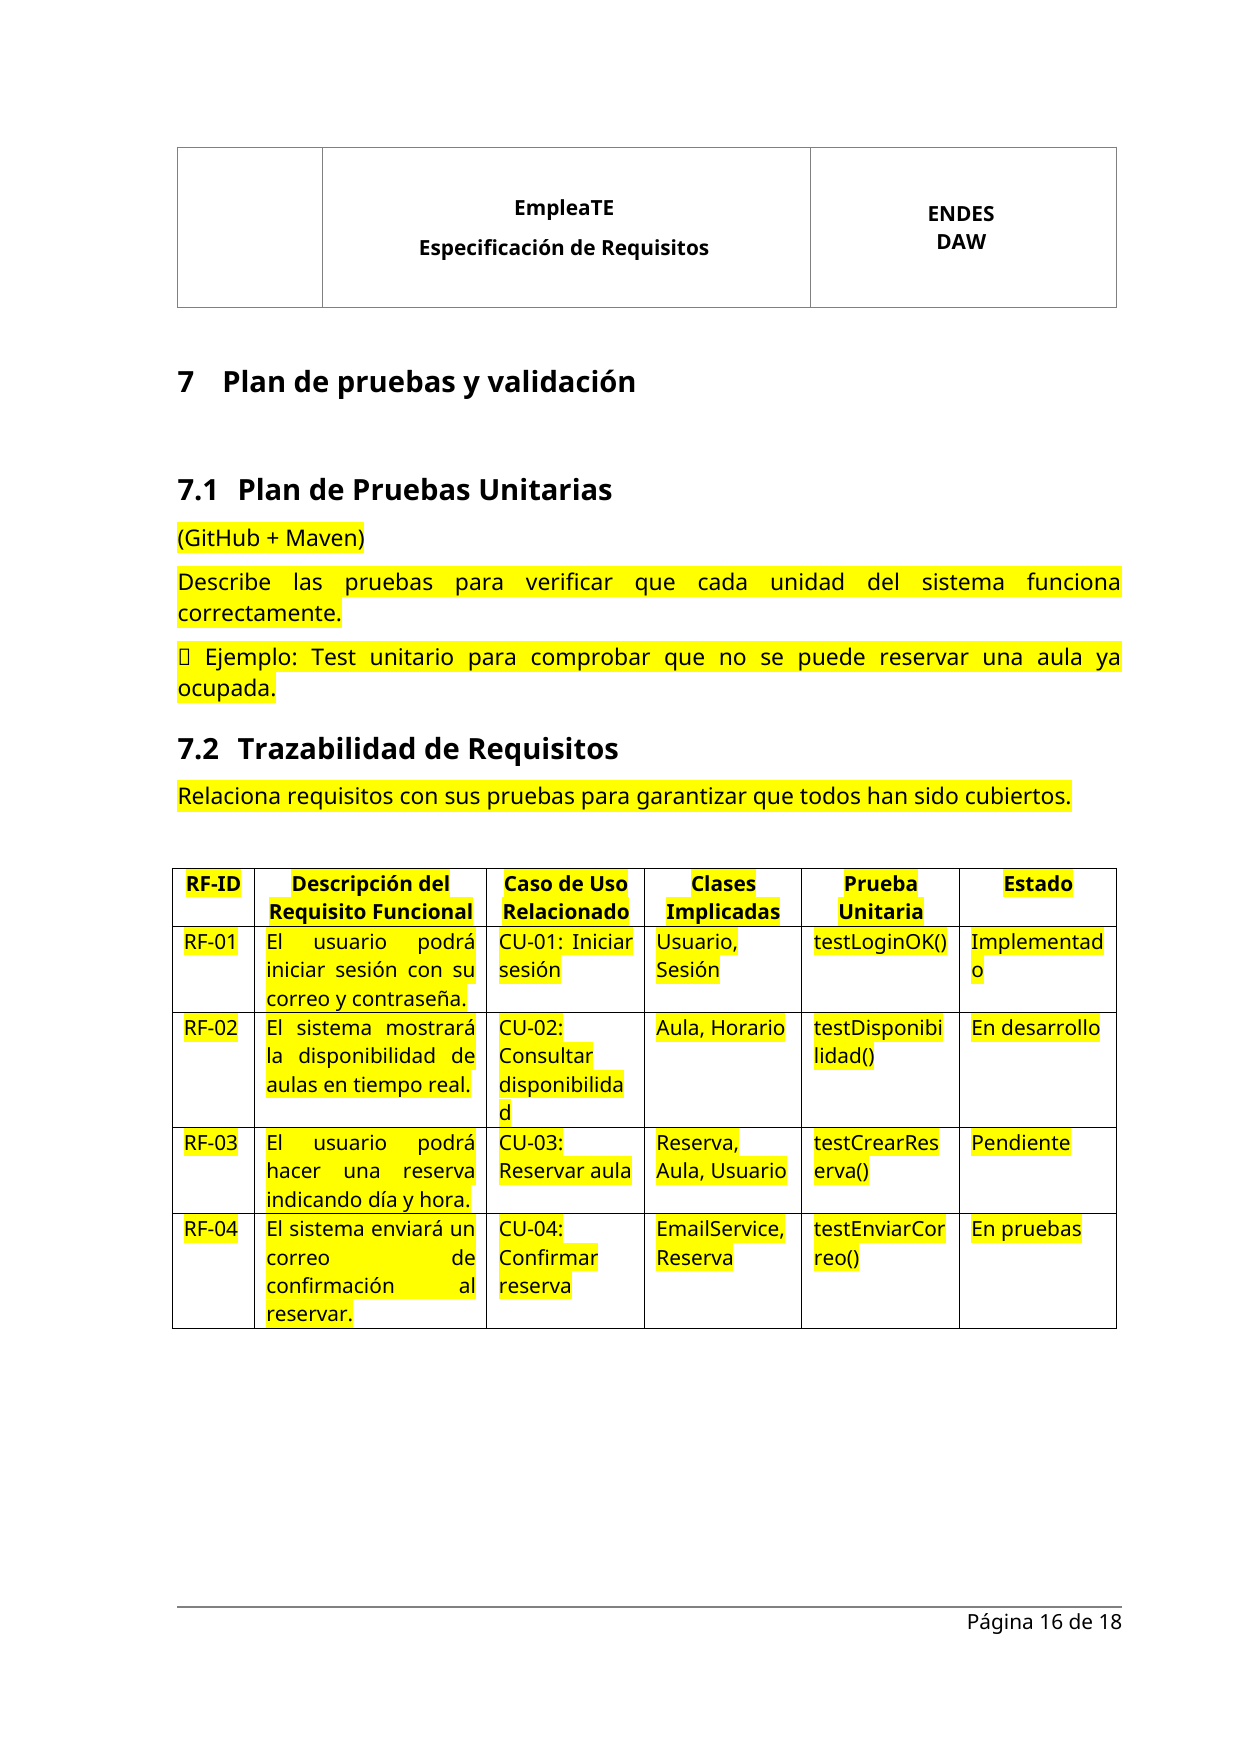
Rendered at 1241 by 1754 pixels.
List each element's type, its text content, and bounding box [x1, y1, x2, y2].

table_cell EmailService, Reserva [645, 1214, 801, 1328]
text (GitHub + Maven) [177, 522, 1122, 553]
table_header Caso de Uso Relacionado [487, 869, 644, 926]
table_cell RF-01 [173, 927, 254, 1012]
table_cell testLoginOK() [802, 927, 959, 1012]
table_cell RF-02 [173, 1013, 254, 1127]
table_cell testDisponibilidad() [802, 1013, 959, 1127]
table_cell CU-01: Iniciar sesión [487, 927, 644, 1012]
text Relaciona requisitos con sus pruebas para garantizar que todos han sido cubiertos. [177, 780, 1122, 812]
table_cell Reserva, Aula, Usuario [645, 1128, 801, 1213]
table_cell El sistema mostrará la disponibilidad de aulas en tiempo real. [255, 1013, 486, 1127]
table_cell RF-03 [173, 1128, 254, 1213]
table_cell RF-04 [173, 1214, 254, 1328]
table_cell En pruebas [960, 1214, 1116, 1328]
table_header Estado [960, 869, 1116, 926]
table_header Prueba Unitaria [802, 869, 959, 926]
table_cell Aula, Horario [645, 1013, 801, 1127]
subtitle Trazabilidad de Requisitos [177, 728, 1122, 768]
text Describe las pruebas para verificar que cada unidad del sistema funciona correctamente. [177, 566, 1122, 628]
subtitle Plan de pruebas y validación [177, 361, 1122, 401]
table_cell El sistema enviará un correo de confirmación al reservar. [255, 1214, 486, 1328]
subtitle Plan de Pruebas Unitarias [177, 470, 1122, 509]
table_cell testCrearReserva() [802, 1128, 959, 1213]
table_cell En desarrollo [960, 1013, 1116, 1127]
text 🔹 Ejemplo: Test unitario para comprobar que no se puede reservar una aula ya ocupada. [177, 641, 1122, 703]
table_cell CU-02: Consultar disponibilidad [487, 1013, 644, 1127]
table_cell Usuario, Sesión [645, 927, 801, 1012]
table_header RF-ID [173, 869, 254, 926]
table_cell Pendiente [960, 1128, 1116, 1213]
table_cell CU-03: Reservar aula [487, 1128, 644, 1213]
table_cell CU-04: Confirmar reserva [487, 1214, 644, 1328]
table_cell testEnviarCorreo() [802, 1214, 959, 1328]
table_cell Implementado [960, 927, 1116, 1012]
table_header Clases Implicadas [645, 869, 801, 926]
table_header Descripción del Requisito Funcional [255, 869, 486, 926]
table_cell El usuario podrá hacer una reserva indicando día y hora. [255, 1128, 486, 1213]
table_cell El usuario podrá iniciar sesión con su correo y contraseña. [255, 927, 486, 1012]
